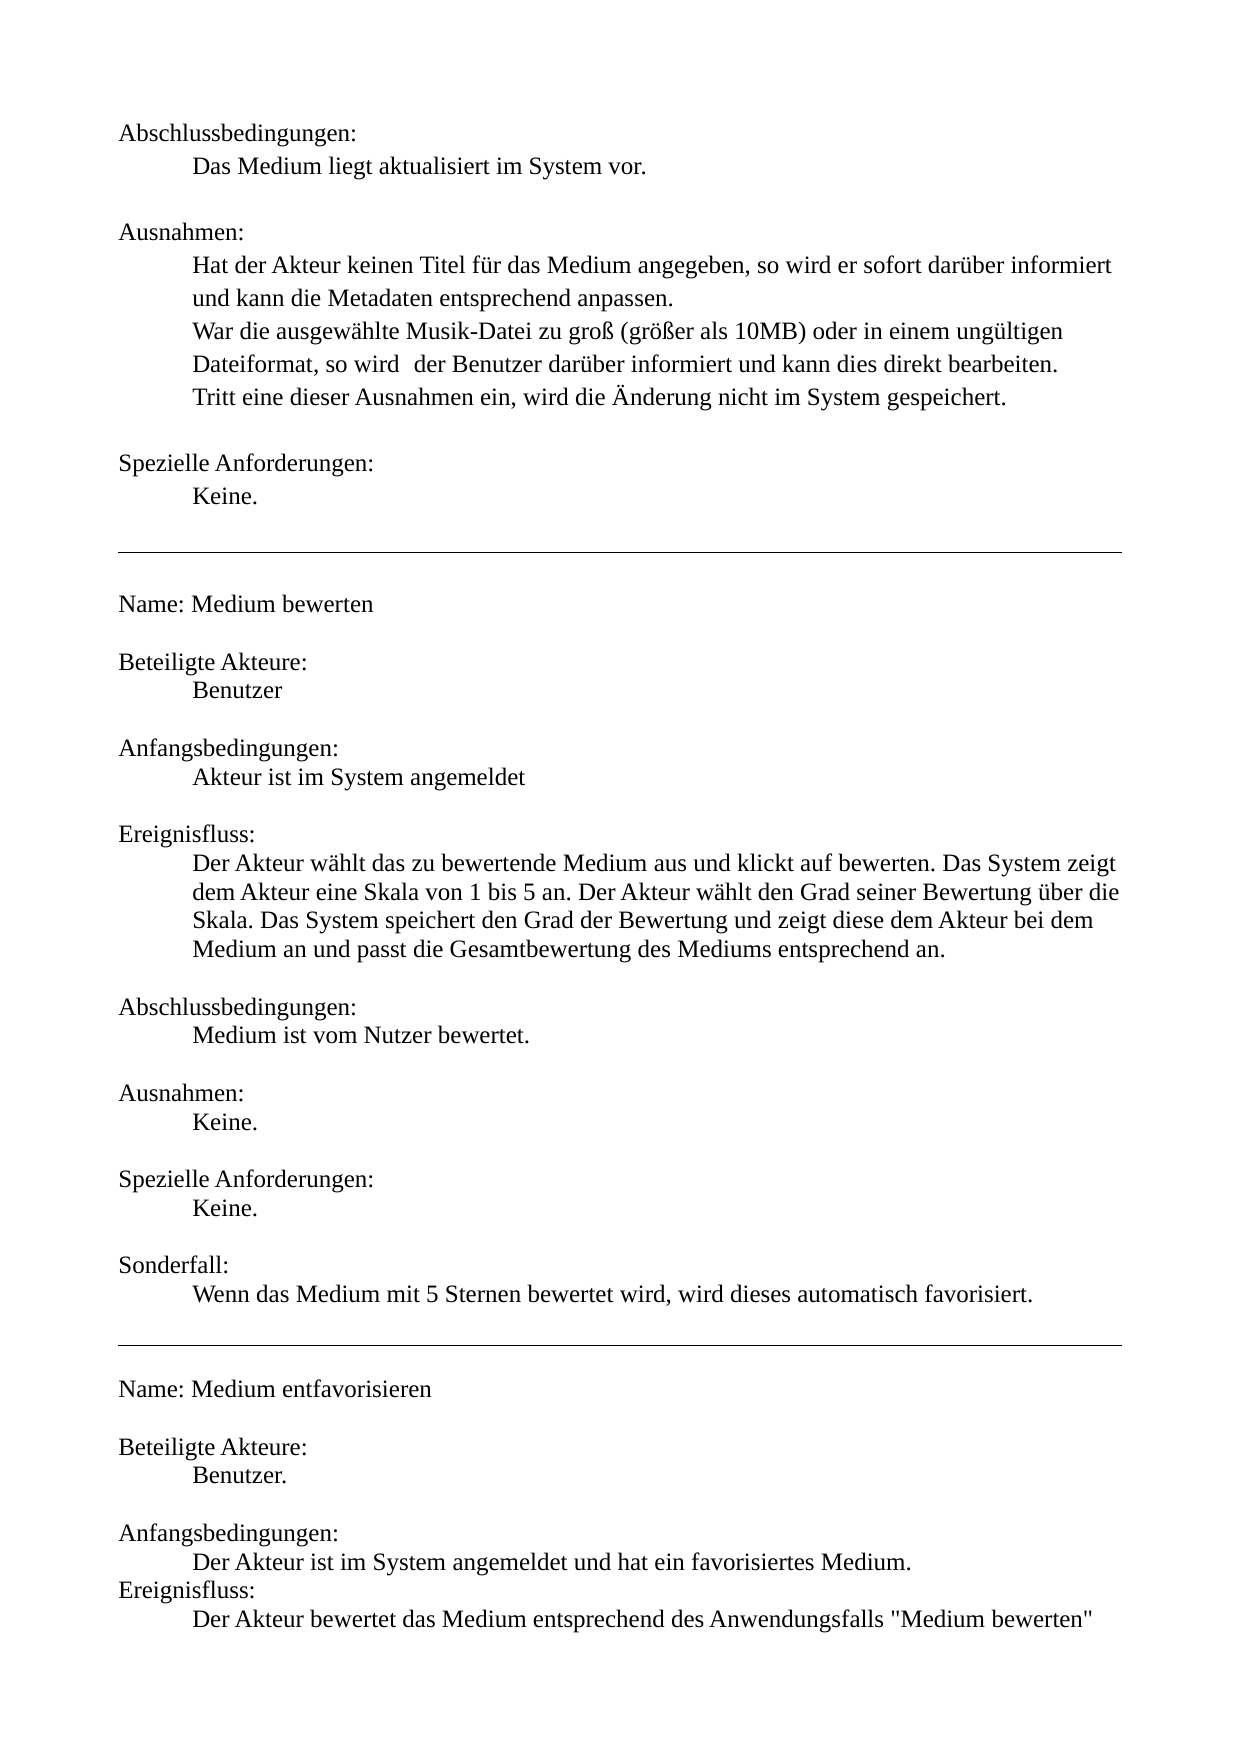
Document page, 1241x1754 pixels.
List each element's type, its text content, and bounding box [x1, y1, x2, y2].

text Ereignisfluss: [118, 819, 1122, 848]
text Name: Medium entfavorisieren [118, 1374, 1122, 1403]
text Das Medium liegt aktualisiert im System vor. [118, 151, 1122, 180]
text Anfangsbedingungen: [118, 1518, 1122, 1547]
text Sonderfall: [118, 1251, 1122, 1279]
text Hat der Akteur keinen Titel für das Medium angegeben, so wird er sofort darüber informiert und kann die Metadaten entsprechend anpassen. [118, 250, 1122, 312]
text Ausnahmen: [118, 217, 1122, 246]
text Keine. [118, 1193, 1122, 1222]
text Keine. [118, 1107, 1122, 1136]
text Abschlussbedingungen: [118, 118, 1122, 147]
text Tritt eine dieser Ausnahmen ein, wird die Änderung nicht im System gespeichert. [118, 382, 1122, 411]
text Anfangsbedingungen: [118, 733, 1122, 762]
text Benutzer [118, 676, 1122, 704]
text Ereignisfluss: [118, 1576, 1122, 1604]
text Der Akteur bewertet das Medium entsprechend des Anwendungsfalls "Medium bewerten" [118, 1604, 1122, 1633]
text Ausnahmen: [118, 1078, 1122, 1107]
text Keine. [118, 481, 1122, 510]
text Medium ist vom Nutzer bewertet. [118, 1021, 1122, 1049]
text Abschlussbedingungen: [118, 992, 1122, 1021]
text Der Akteur ist im System angemeldet und hat ein favorisiertes Medium. [118, 1547, 1122, 1576]
text Akteur ist im System angemeldet [118, 762, 1122, 791]
text Beteiligte Akteure: [118, 1432, 1122, 1461]
text Spezielle Anforderungen: [118, 1164, 1122, 1193]
text Benutzer. [118, 1461, 1122, 1489]
text Wenn das Medium mit 5 Sternen bewertet wird, wird dieses automatisch favorisiert. [118, 1279, 1122, 1308]
text Der Akteur wählt das zu bewertende Medium aus und klickt auf bewerten. Das System zeigt dem Akteur eine Skala von 1 bis 5 an. Der Akteur wählt den Grad seiner Bewertung über die Skala. Das System speichert den Grad der Bewertung und zeigt diese dem Akteur bei dem Medium an und passt die Gesamtbewertung des Mediums entsprechend an. [118, 848, 1122, 963]
text War die ausgewählte Musik-Datei zu groß (größer als 10MB) oder in einem ungültigen Dateiformat, so wird der Benutzer darüber informiert und kann dies direkt bearbeiten. [118, 316, 1122, 378]
text Spezielle Anforderungen: [118, 448, 1122, 477]
text Beteiligte Akteure: [118, 647, 1122, 676]
text Name: Medium bewerten [118, 589, 1122, 618]
